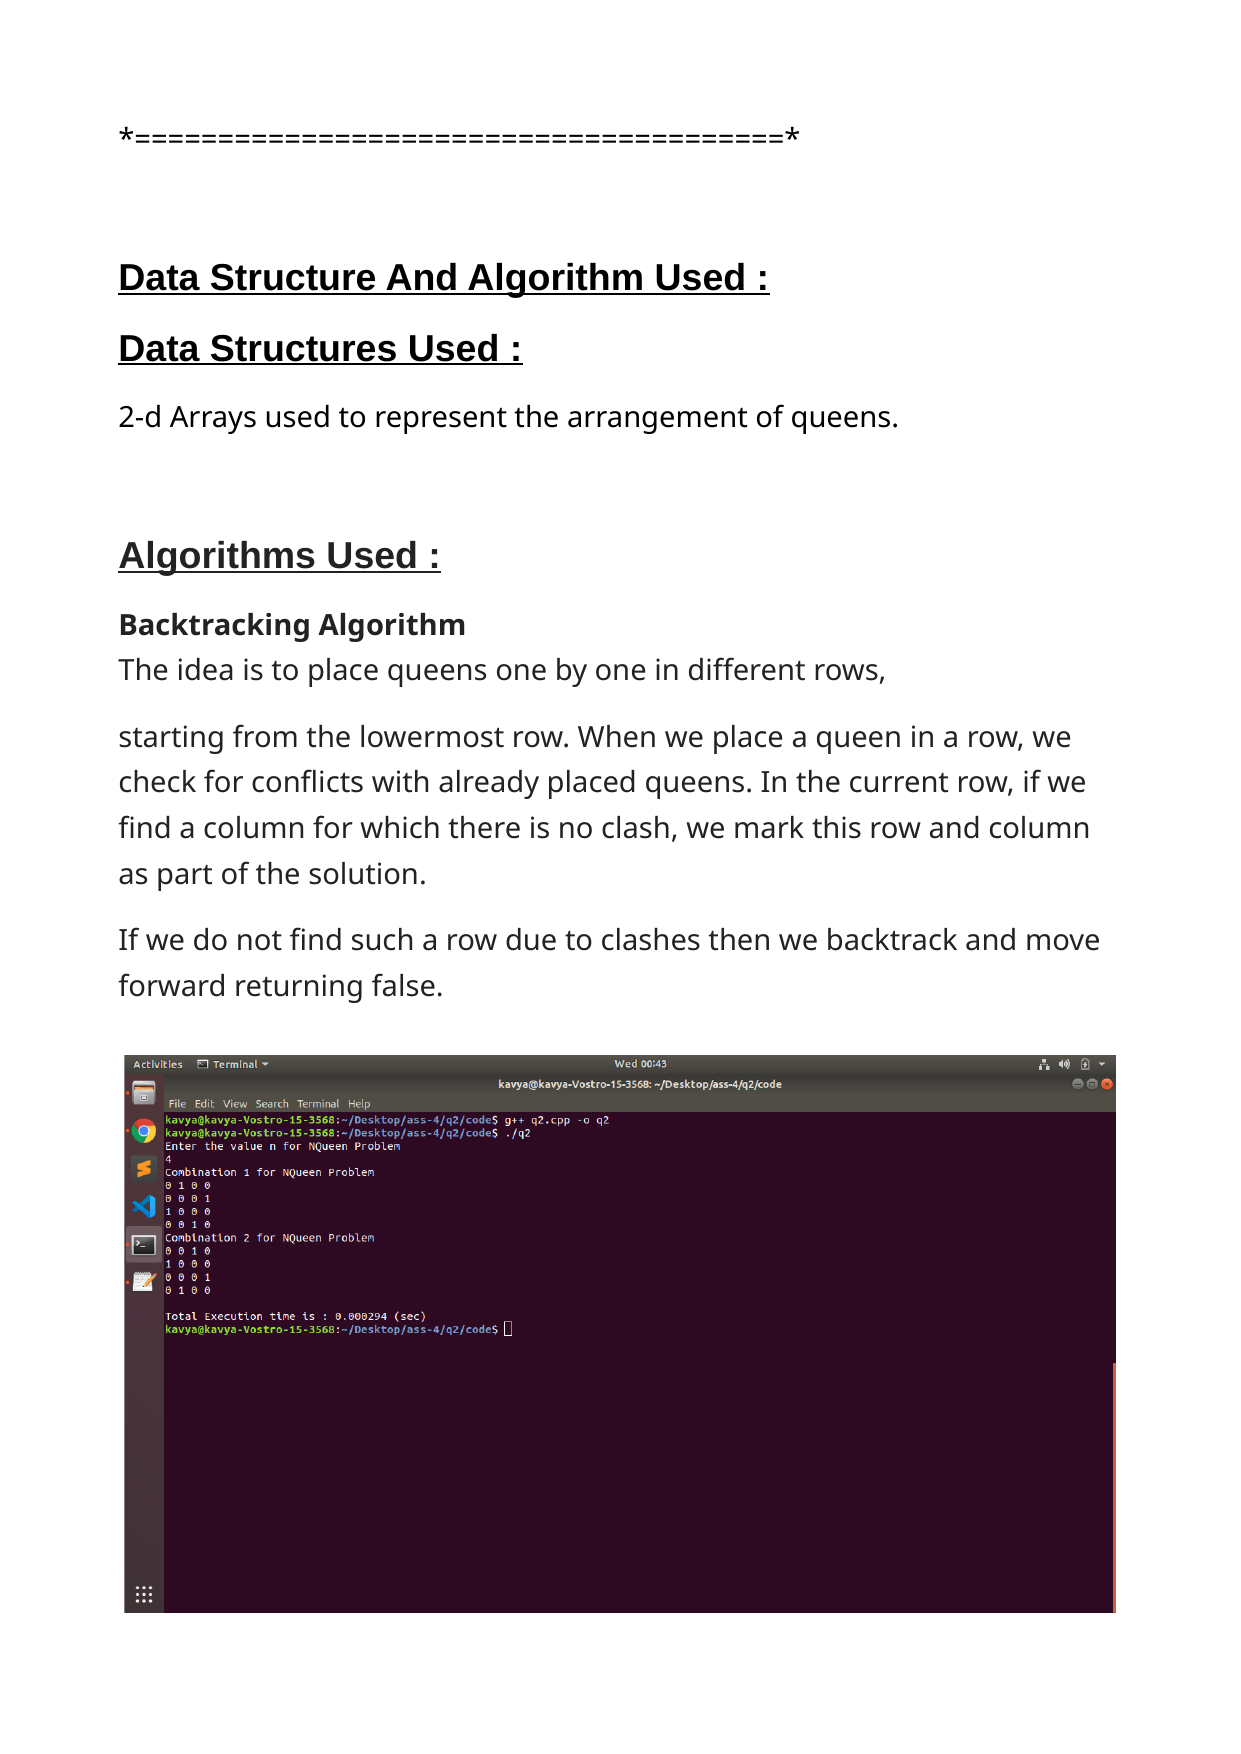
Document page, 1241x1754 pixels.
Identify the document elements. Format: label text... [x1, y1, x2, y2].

picture [124, 1055, 1116, 1613]
text If we do not find such a row due to clashes then we backtrack and move forward returning false. [118, 919, 1110, 1005]
text Data Structures Used : [118, 326, 1110, 369]
text *=======================================* [118, 118, 1110, 158]
text Data Structure And Algorithm Used : [118, 255, 1110, 298]
text Algorithms Used : [118, 533, 1110, 576]
text Backtracking Algorithm The idea is to place queens one by one in different rows, [118, 604, 1110, 689]
text starting from the lowermost row. When we place a queen in a row, we check for conflicts with already placed queens. In the current row, if we find a column for which there is no clash, we mark this row and column as part of the solution. [118, 716, 1110, 893]
text 2-d Arrays used to represent the arrangement of queens. [118, 396, 1110, 436]
